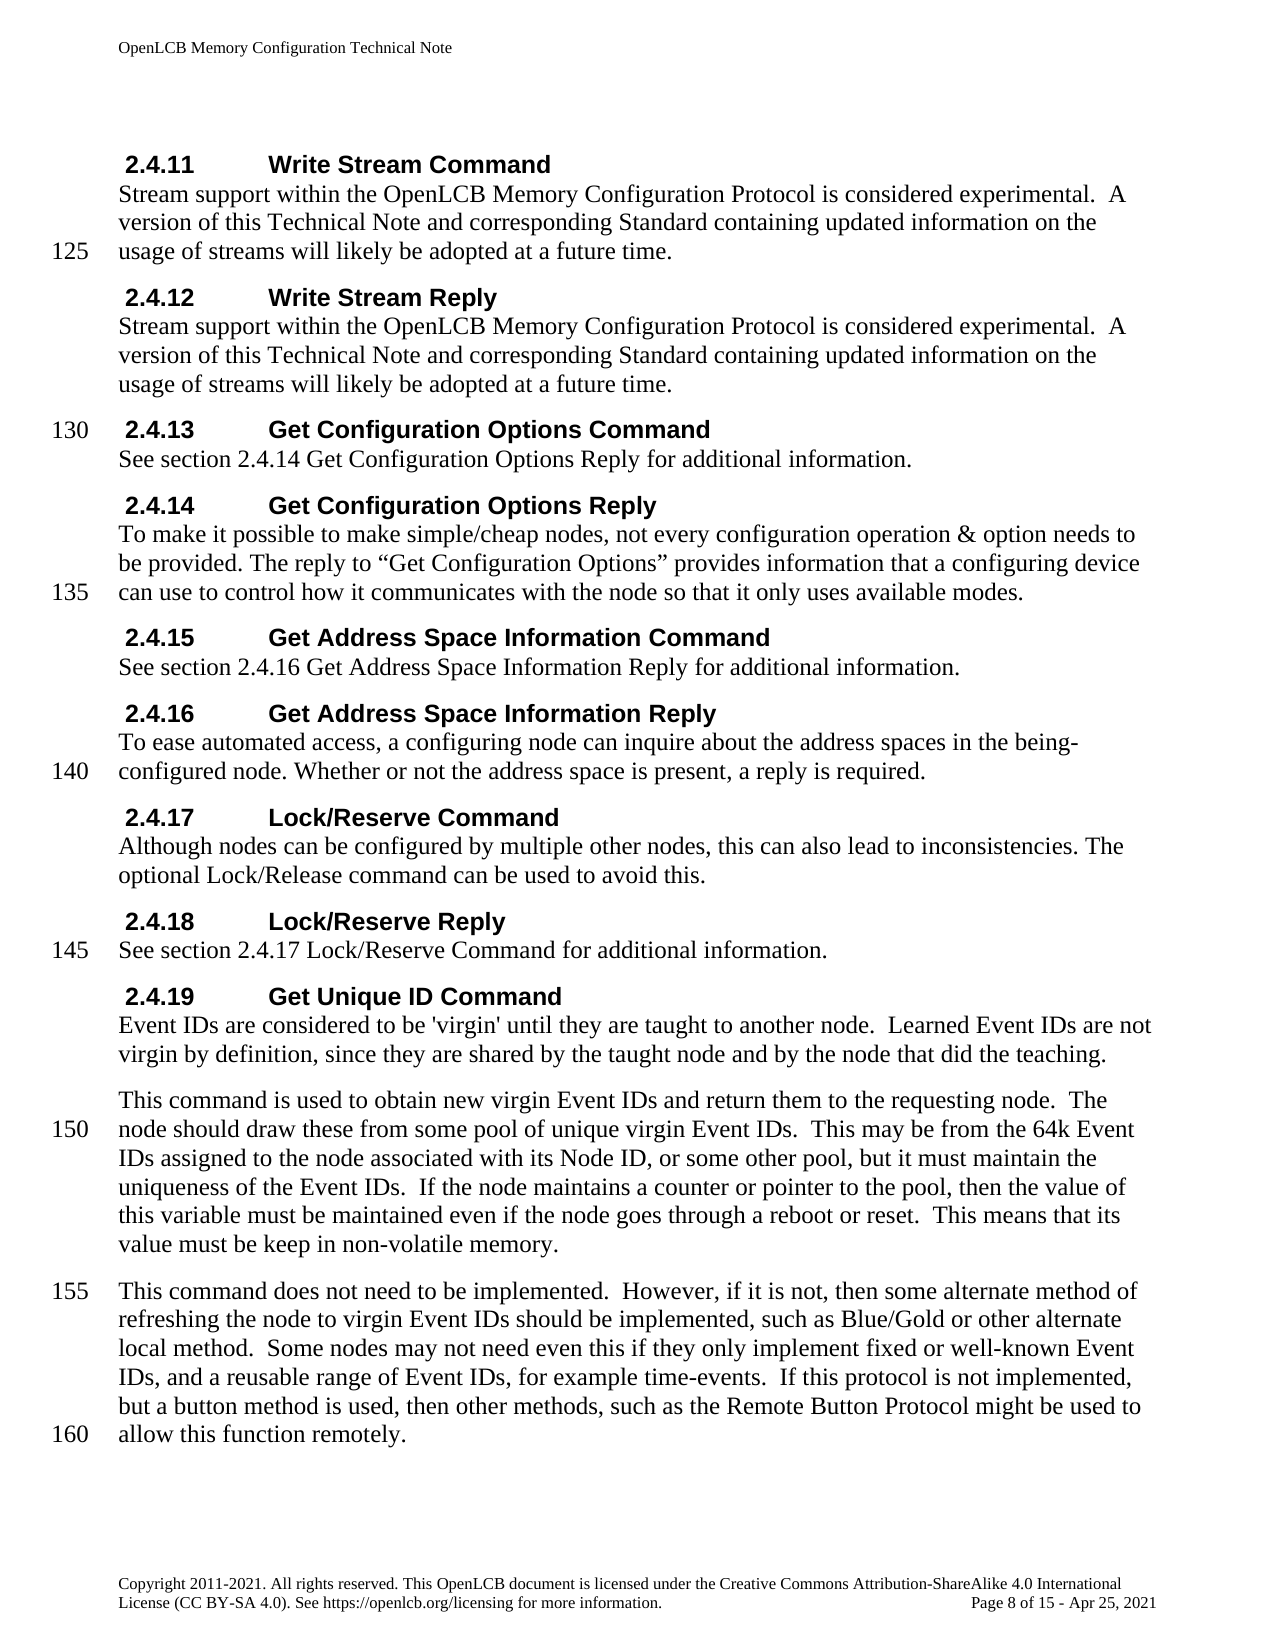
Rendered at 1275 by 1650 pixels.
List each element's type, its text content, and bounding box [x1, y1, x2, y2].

text This command is used to obtain new virgin Event IDs and return them to the requesting node. The node should draw these from some pool of unique virgin Event IDs. This may be from the 64k Event IDs assigned to the node associated with its Node ID, or some other pool, but it must maintain the uniqueness of the Event IDs. If the node maintains a counter or pointer to the pool, then the value of this variable must be maintained even if the node goes through a reboot or reset. This means that its value must be keep in non-volatile memory. [118, 1086, 1157, 1258]
subtitle Get Address Space Information Reply [118, 698, 1157, 727]
subtitle Lock/Reserve Reply [118, 906, 1157, 935]
subtitle Write Stream Command [118, 150, 1157, 179]
subtitle Write Stream Reply [118, 283, 1157, 311]
text Event IDs are considered to be 'virgin' until they are taught to another node. Learned Event IDs are not virgin by definition, since they are shared by the taught node and by the node that did the teaching. [118, 1010, 1157, 1068]
text See section 2.4.14 Get Configuration Options Reply for additional information. [118, 444, 1157, 473]
subtitle Get Unique ID Command [118, 982, 1157, 1010]
text See section 2.4.16 Get Address Space Information Reply for additional information. [118, 652, 1157, 681]
subtitle Get Address Space Information Command [118, 623, 1157, 652]
subtitle Get Configuration Options Command [118, 415, 1157, 444]
text To ease automated access, a configuring node can inquire about the address spaces in the being-configured node. Whether or not the address space is present, a reply is required. [118, 727, 1157, 785]
subtitle Lock/Reserve Command [118, 802, 1157, 831]
text Although nodes can be configured by multiple other nodes, this can also lead to inconsistencies. The optional Lock/Release command can be used to avoid this. [118, 831, 1157, 889]
text This command does not need to be implemented. However, if it is not, then some alternate method of refreshing the node to virgin Event IDs should be implemented, such as Blue/Gold or other alternate local method. Some nodes may not need even this if they only implement fixed or well-known Event IDs, and a reusable range of Event IDs, for example time-events. If this protocol is not implemented, but a button method is used, then other methods, such as the Remote Button Protocol might be used to allow this function remotely. [118, 1276, 1157, 1448]
text To make it possible to make simple/cheap nodes, not every configuration operation & option needs to be provided. The reply to “Get Configuration Options” provides information that a configuring device can use to control how it communicates with the node so that it only uses available modes. [118, 519, 1157, 606]
text Stream support within the OpenLCB Memory Configuration Protocol is considered experimental. A version of this Technical Note and corresponding Standard containing updated information on the usage of streams will likely be adopted at a future time. [118, 179, 1157, 265]
text Stream support within the OpenLCB Memory Configuration Protocol is considered experimental. A version of this Technical Note and corresponding Standard containing updated information on the usage of streams will likely be adopted at a future time. [118, 311, 1157, 398]
text See section 2.4.17 Lock/Reserve Command for additional information. [118, 935, 1157, 964]
subtitle Get Configuration Options Reply [118, 491, 1157, 519]
